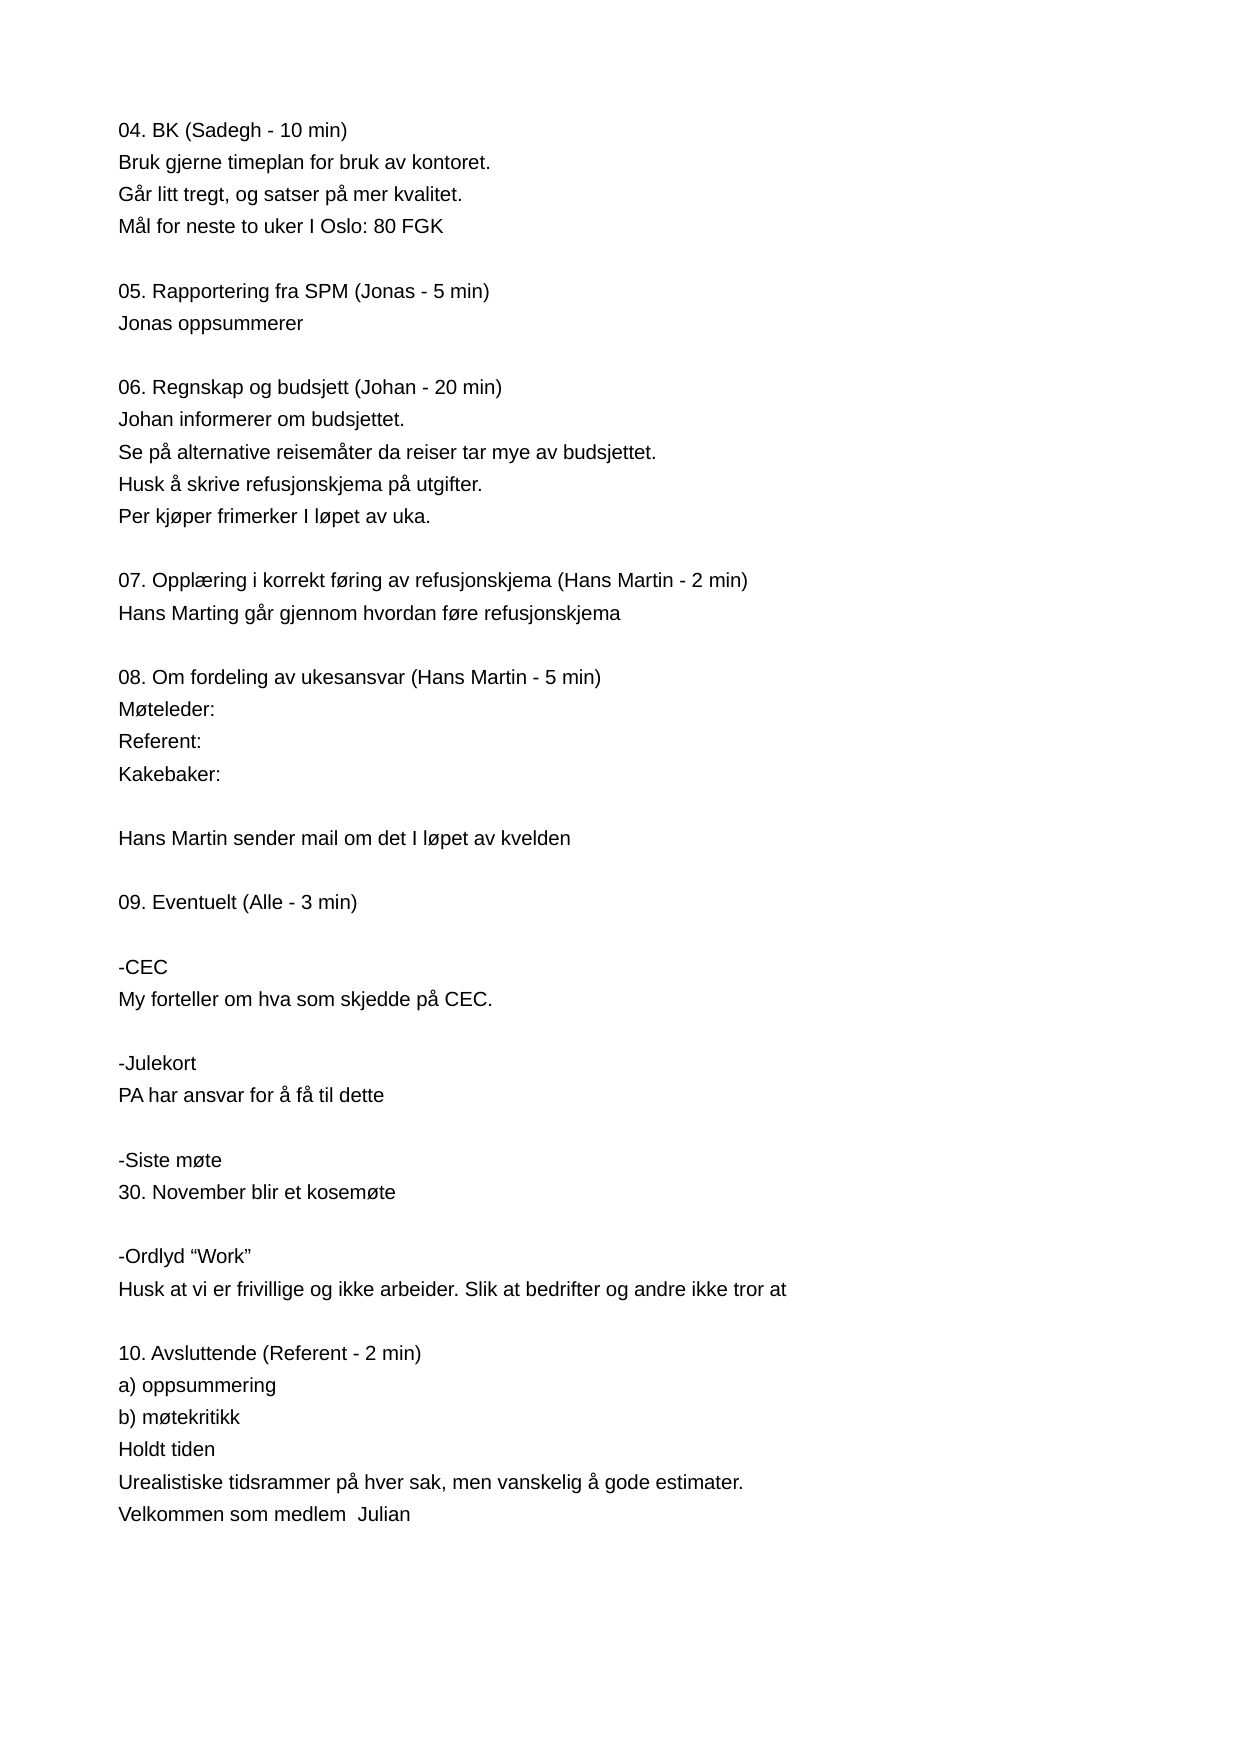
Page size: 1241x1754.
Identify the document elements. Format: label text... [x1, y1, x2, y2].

text Kakebaker: [118, 762, 1122, 785]
text Per kjøper frimerker I løpet av uka. [118, 504, 1122, 528]
text Referent: [118, 730, 1122, 753]
text a) oppsummering [118, 1373, 1122, 1397]
text Mål for neste to uker I Oslo: 80 FGK [118, 215, 1122, 238]
text Går litt tregt, og satser på mer kvalitet. [118, 182, 1122, 206]
text 07. Opplæring i korrekt føring av refusjonskjema (Hans Martin - 2 min) [118, 569, 1122, 592]
text Møteleder: [118, 697, 1122, 721]
text Urealistiske tidsrammer på hver sak, men vanskelig å gode estimater. [118, 1470, 1122, 1493]
text -Julekort [118, 1052, 1122, 1075]
text 04. BK (Sadegh - 10 min) [118, 118, 1122, 141]
text Bruk gjerne timeplan for bruk av kontoret. [118, 150, 1122, 174]
text Hans Marting går gjennom hvordan føre refusjonskjema [118, 601, 1122, 624]
text Holdt tiden [118, 1438, 1122, 1461]
text 09. Eventuelt (Alle - 3 min) [118, 891, 1122, 914]
text b) møtekritikk [118, 1406, 1122, 1429]
text 06. Regnskap og budsjett (Johan - 20 min) [118, 376, 1122, 399]
text Husk å skrive refusjonskjema på utgifter. [118, 472, 1122, 496]
text Se på alternative reisemåter da reiser tar mye av budsjettet. [118, 440, 1122, 463]
text -Ordlyd “Work” [118, 1245, 1122, 1268]
text Husk at vi er frivillige og ikke arbeider. Slik at bedrifter og andre ikke tror at [118, 1277, 1122, 1300]
text 30. November blir et kosemøte [118, 1180, 1122, 1204]
text 08. Om fordeling av ukesansvar (Hans Martin - 5 min) [118, 665, 1122, 689]
text 05. Rapportering fra SPM (Jonas - 5 min) [118, 279, 1122, 302]
text -CEC [118, 955, 1122, 978]
text My forteller om hva som skjedde på CEC. [118, 987, 1122, 1011]
text -Siste møte [118, 1148, 1122, 1171]
text Hans Martin sender mail om det I løpet av kvelden [118, 826, 1122, 849]
text Velkommen som medlem Julian [118, 1502, 1122, 1526]
text 10. Avsluttende (Referent - 2 min) [118, 1341, 1122, 1364]
text PA har ansvar for å få til dette [118, 1084, 1122, 1107]
text Johan informerer om budsjettet. [118, 408, 1122, 431]
text Jonas oppsummerer [118, 311, 1122, 334]
